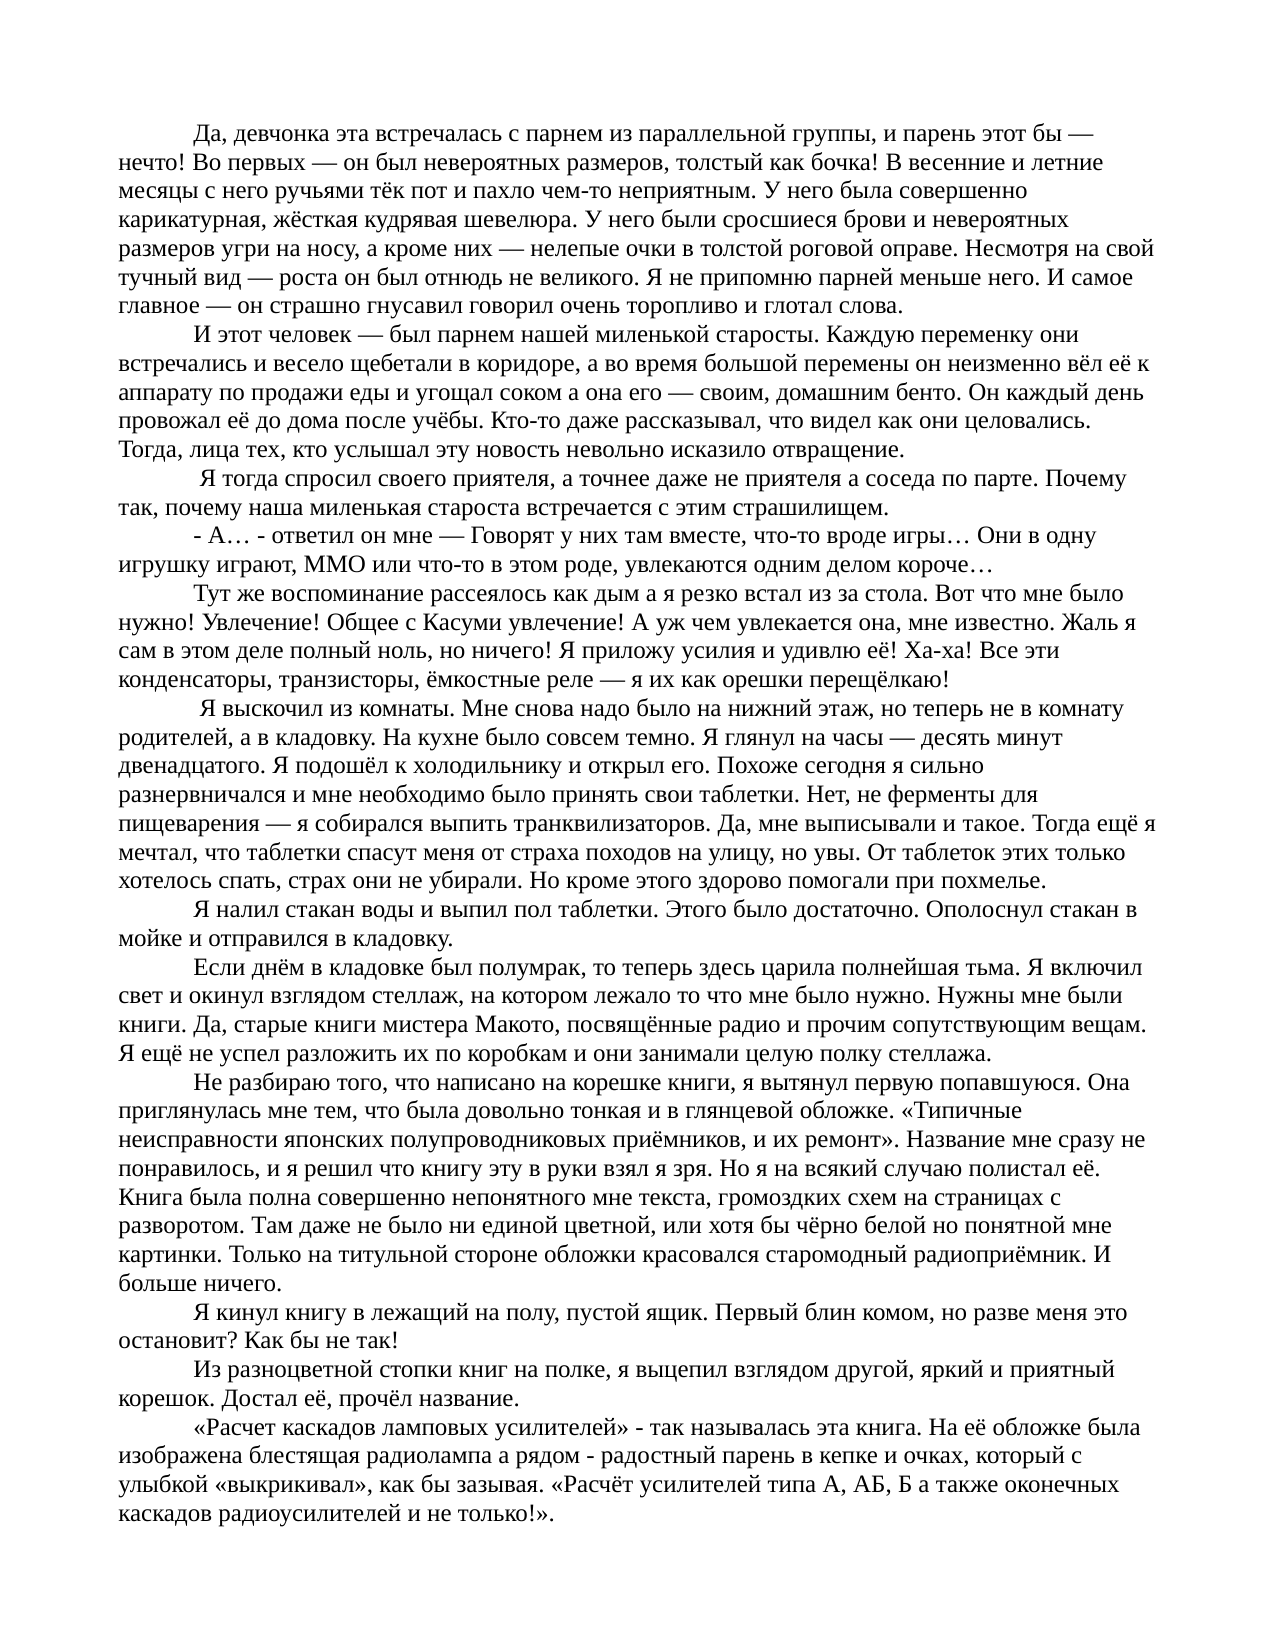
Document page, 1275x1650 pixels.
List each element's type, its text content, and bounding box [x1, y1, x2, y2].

text Я кинул книгу в лежащий на полу, пустой ящик. Первый блин комом, но разве меня это остановит? Как бы не так! [118, 1297, 1157, 1354]
text Не разбираю того, что написано на корешке книги, я вытянул первую попавшуюся. Она приглянулась мне тем, что была довольно тонкая и в глянцевой обложке. «Типичные неисправности японских полупроводниковых приёмников, и их ремонт». Название мне сразу не понравилось, и я решил что книгу эту в руки взял я зря. Но я на всякий случаю полистал её. Книга была полна совершенно непонятного мне текста, громоздких схем на страницах с разворотом. Там даже не было ни единой цветной, или хотя бы чёрно белой но понятной мне картинки. Только на титульной стороне обложки красовался старомодный радиоприёмник. И больше ничего. [118, 1067, 1157, 1297]
text Да, девчонка эта встречалась с парнем из параллельной группы, и парень этот бы — нечто! Во первых — он был невероятных размеров, толстый как бочка! В весенние и летние месяцы с него ручьями тёк пот и пахло чем-то неприятным. У него была совершенно карикатурная, жёсткая кудрявая шевелюра. У него были сросшиеся брови и невероятных размеров угри на носу, а кроме них — нелепые очки в толстой роговой оправе. Несмотря на свой тучный вид — роста он был отнюдь не великого. Я не припомню парней меньше него. И самое главное — он страшно гнусавил говорил очень торопливо и глотал слова. [118, 118, 1157, 319]
text «Расчет каскадов ламповых усилителей» - так называлась эта книга. На её обложке была изображена блестящая радиолампа а рядом - радостный парень в кепке и очках, который с улыбкой «выкрикивал», как бы зазывая. «Расчёт усилителей типа А, АБ, Б а также оконечных каскадов радиоусилителей и не только!». [118, 1412, 1157, 1527]
text - А… - ответил он мне — Говорят у них там вместе, что-то вроде игры… Они в одну игрушку играют, ММО или что-то в этом роде, увлекаются одним делом короче… [118, 521, 1157, 578]
text Я выскочил из комнаты. Мне снова надо было на нижний этаж, но теперь не в комнату родителей, а в кладовку. На кухне было совсем темно. Я глянул на часы — десять минут двенадцатого. Я подошёл к холодильнику и открыл его. Похоже сегодня я сильно разнервничался и мне необходимо было принять свои таблетки. Нет, не ферменты для пищеварения — я собирался выпить транквилизаторов. Да, мне выписывали и такое. Тогда ещё я мечтал, что таблетки спасут меня от страха походов на улицу, но увы. От таблеток этих только хотелось спать, страх они не убирали. Но кроме этого здорово помогали при похмелье. [118, 693, 1157, 894]
text Если днём в кладовке был полумрак, то теперь здесь царила полнейшая тьма. Я включил свет и окинул взглядом стеллаж, на котором лежало то что мне было нужно. Нужны мне были книги. Да, старые книги мистера Макото, посвящённые радио и прочим сопутствующим вещам. Я ещё не успел разложить их по коробкам и они занимали целую полку стеллажа. [118, 952, 1157, 1067]
text Я тогда спросил своего приятеля, а точнее даже не приятеля а соседа по парте. Почему так, почему наша миленькая староста встречается с этим страшилищем. [118, 463, 1157, 521]
text Тут же воспоминание рассеялось как дым а я резко встал из за стола. Вот что мне было нужно! Увлечение! Общее с Касуми увлечение! А уж чем увлекается она, мне известно. Жаль я сам в этом деле полный ноль, но ничего! Я приложу усилия и удивлю её! Ха-ха! Все эти конденсаторы, транзисторы, ёмкостные реле — я их как орешки перещёлкаю! [118, 578, 1157, 693]
text И этот человек — был парнем нашей миленькой старосты. Каждую переменку они встречались и весело щебетали в коридоре, а во время большой перемены он неизменно вёл её к аппарату по продажи еды и угощал соком а она его — своим, домашним бенто. Он каждый день провожал её до дома после учёбы. Кто-то даже рассказывал, что видел как они целовались. Тогда, лица тех, кто услышал эту новость невольно исказило отвращение. [118, 319, 1157, 463]
text Из разноцветной стопки книг на полке, я выцепил взглядом другой, яркий и приятный корешок. Достал её, прочёл название. [118, 1354, 1157, 1412]
text Я налил стакан воды и выпил пол таблетки. Этого было достаточно. Ополоснул стакан в мойке и отправился в кладовку. [118, 894, 1157, 952]
